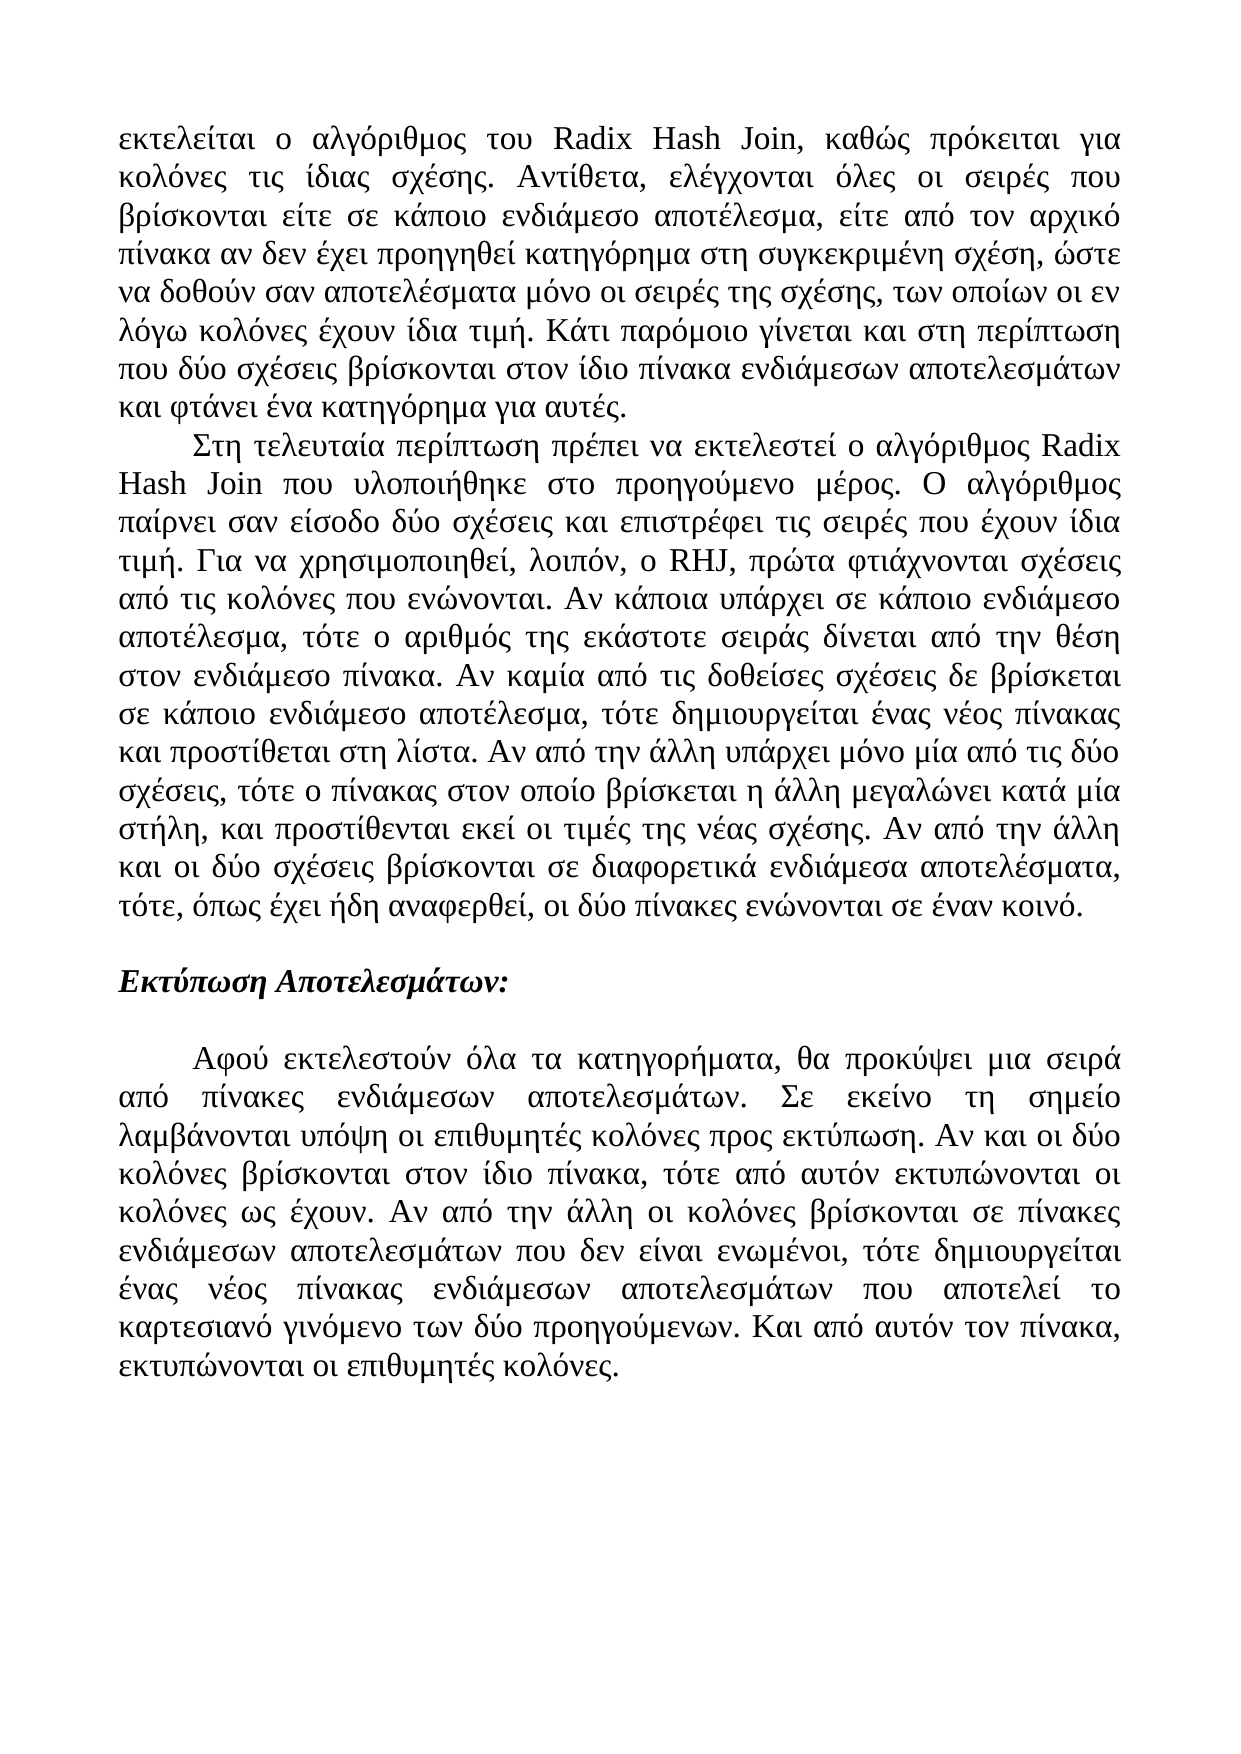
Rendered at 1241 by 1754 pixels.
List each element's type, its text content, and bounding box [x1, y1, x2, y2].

text εκτελείται ο αλγόριθμος του Radix Hash Join, καθώς πρόκειται για κολόνες τις ίδιας σχέσης. Αντίθετα, ελέγχονται όλες οι σειρές που βρίσκονται είτε σε κάποιο ενδιάμεσο αποτέλεσμα, είτε από τον αρχικό πίνακα αν δεν έχει προηγηθεί κατηγόρημα στη συγκεκριμένη σχέση, ώστε να δοθούν σαν αποτελέσματα μόνο οι σειρές της σχέσης, των οποίων οι εν λόγω κολόνες έχουν ίδια τιμή. Κάτι παρόμοιο γίνεται και στη περίπτωση που δύο σχέσεις βρίσκονται στον ίδιο πίνακα ενδιάμεσων αποτελεσμάτων και φτάνει ένα κατηγόρημα για αυτές. [118, 118, 1122, 425]
text Στη τελευταία περίπτωση πρέπει να εκτελεστεί ο αλγόριθμος Radix Hash Join που υλοποιήθηκε στο προηγούμενο μέρος. Ο αλγόριθμος παίρνει σαν είσοδο δύο σχέσεις και επιστρέφει τις σειρές που έχουν ίδια τιμή. Για να χρησιμοποιηθεί, λοιπόν, ο RHJ, πρώτα φτιάχνονται σχέσεις από τις κολόνες που ενώνονται. Αν κάποια υπάρχει σε κάποιο ενδιάμεσο αποτέλεσμα, τότε ο αριθμός της εκάστοτε σειράς δίνεται από την θέση στον ενδιάμεσο πίνακα. Αν καμία από τις δοθείσες σχέσεις δε βρίσκεται σε κάποιο ενδιάμεσο αποτέλεσμα, τότε δημιουργείται ένας νέος πίνακας και προστίθεται στη λίστα. Αν από την άλλη υπάρχει μόνο μία από τις δύο σχέσεις, τότε ο πίνακας στον οποίο βρίσκεται η άλλη μεγαλώνει κατά μία στήλη, και προστίθενται εκεί οι τιμές της νέας σχέσης. Αν από την άλλη και οι δύο σχέσεις βρίσκονται σε διαφορετικά ενδιάμεσα αποτελέσματα, τότε, όπως έχει ήδη αναφερθεί, οι δύο πίνακες ενώνονται σε έναν κοινό. [118, 425, 1122, 923]
text Αφού εκτελεστούν όλα τα κατηγορήματα, θα προκύψει μια σειρά από πίνακες ενδιάμεσων αποτελεσμάτων. Σε εκείνο τη σημείο λαμβάνονται υπόψη οι επιθυμητές κολόνες προς εκτύπωση. Αν και οι δύο κολόνες βρίσκονται στον ίδιο πίνακα, τότε από αυτόν εκτυπώνονται οι κολόνες ως έχουν. Αν από την άλλη οι κολόνες βρίσκονται σε πίνακες ενδιάμεσων αποτελεσμάτων που δεν είναι ενωμένοι, τότε δημιουργείται ένας νέος πίνακας ενδιάμεσων αποτελεσμάτων που αποτελεί το καρτεσιανό γινόμενο των δύο προηγούμενων. Και από αυτόν τον πίνακα, εκτυπώνονται οι επιθυμητές κολόνες. [118, 1038, 1122, 1383]
text Εκτύπωση Αποτελεσμάτων: [118, 961, 1122, 1000]
